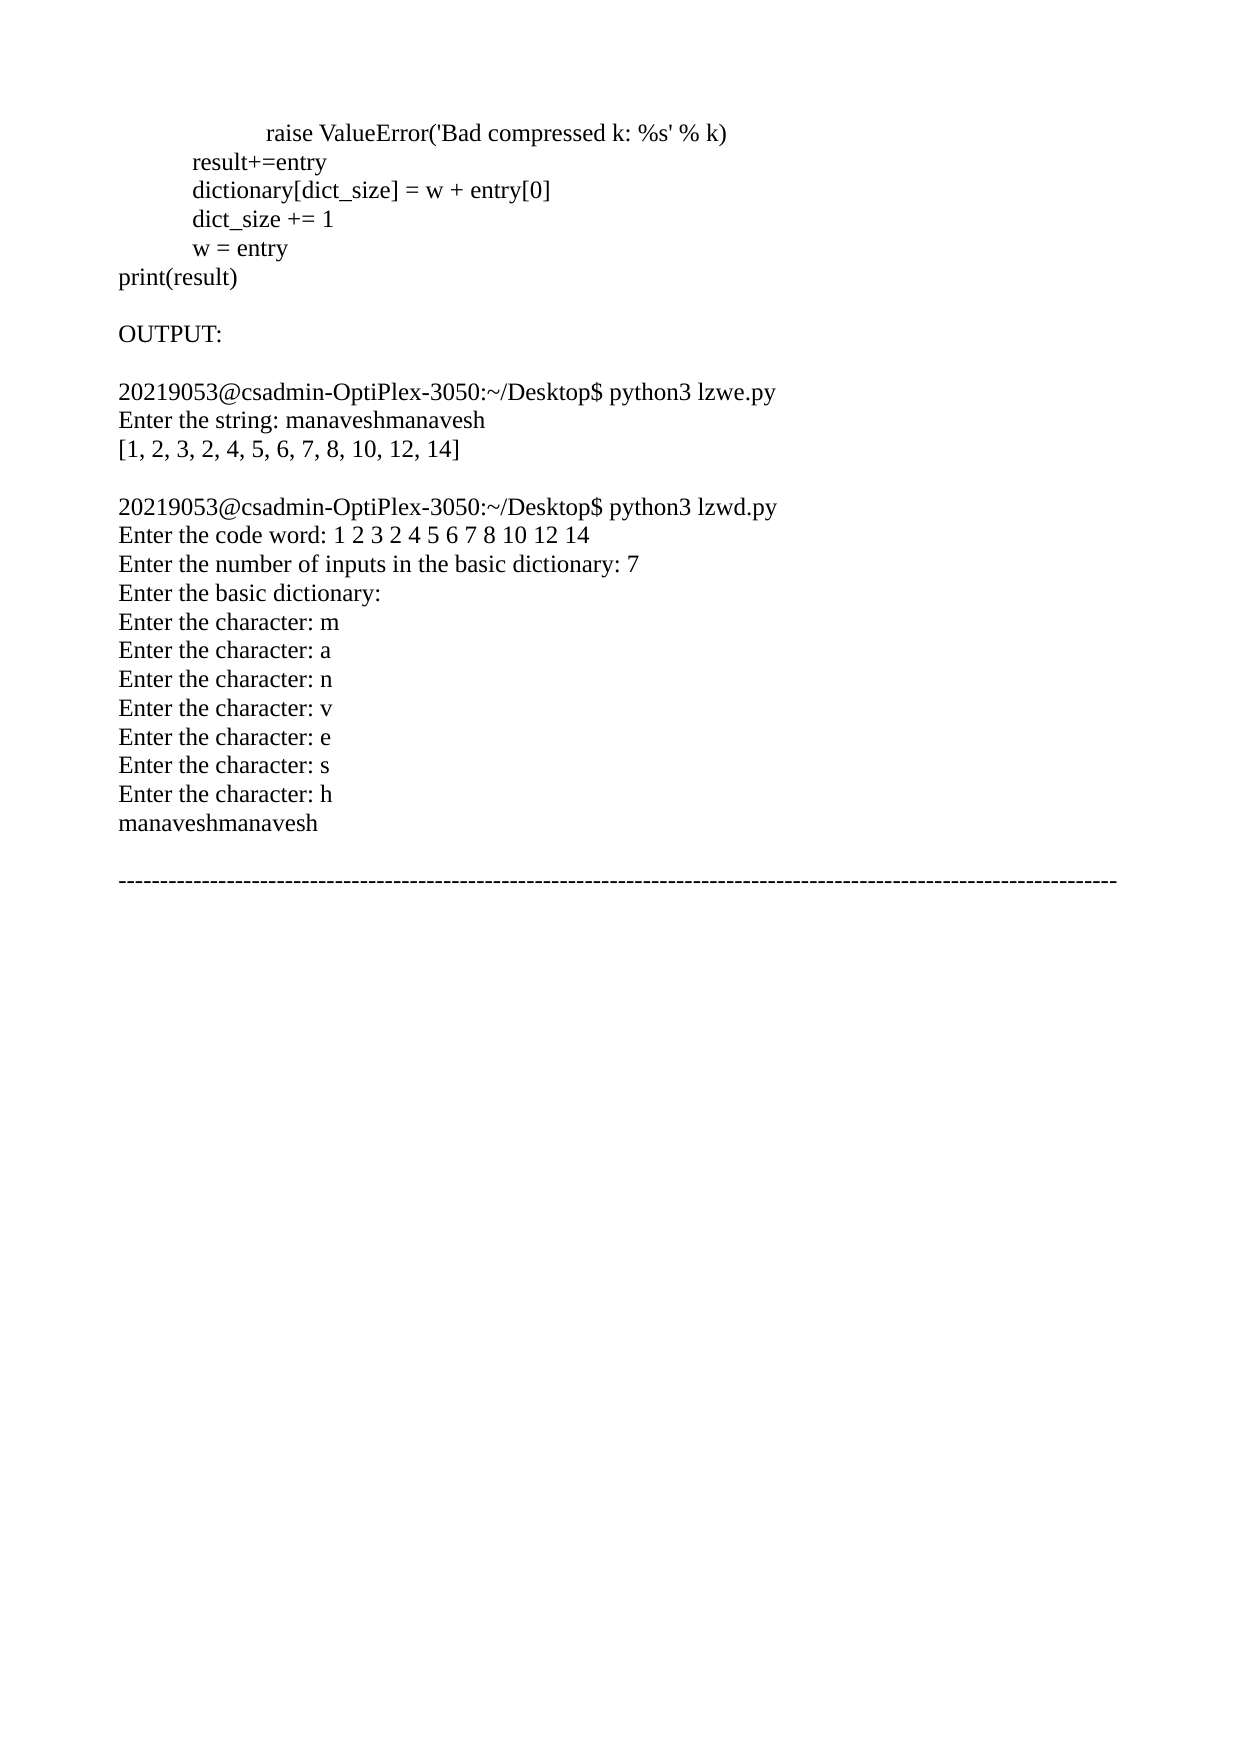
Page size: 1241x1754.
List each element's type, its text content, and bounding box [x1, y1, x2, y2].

text Enter the code word: 1 2 3 2 4 5 6 7 8 10 12 14 [118, 521, 1122, 549]
text Enter the character: a [118, 636, 1122, 664]
text raise ValueError('Bad compressed k: %s' % k) [118, 118, 1122, 147]
text [1, 2, 3, 2, 4, 5, 6, 7, 8, 10, 12, 14] [118, 434, 1122, 463]
text dict_size += 1 [118, 204, 1122, 233]
text Enter the character: s [118, 751, 1122, 779]
text Enter the character: n [118, 664, 1122, 693]
text Enter the character: e [118, 722, 1122, 751]
text manaveshmanavesh [118, 808, 1122, 837]
text 20219053@csadmin-OptiPlex-3050:~/Desktop$ python3 lzwd.py [118, 492, 1122, 521]
text Enter the character: m [118, 607, 1122, 636]
text Enter the number of inputs in the basic dictionary: 7 [118, 549, 1122, 578]
text Enter the basic dictionary: [118, 578, 1122, 607]
text 20219053@csadmin-OptiPlex-3050:~/Desktop$ python3 lzwe.py [118, 377, 1122, 406]
text print(result) [118, 262, 1122, 291]
text Enter the string: manaveshmanavesh [118, 406, 1122, 434]
text dictionary[dict_size] = w + entry[0] [118, 176, 1122, 204]
text w = entry [118, 233, 1122, 262]
text result+=entry [118, 147, 1122, 176]
text Enter the character: h [118, 779, 1122, 808]
text OUTPUT: [118, 319, 1122, 348]
text Enter the character: v [118, 693, 1122, 722]
text ------------------------------------------------------------------------------------------------------------------------ [118, 866, 1122, 894]
